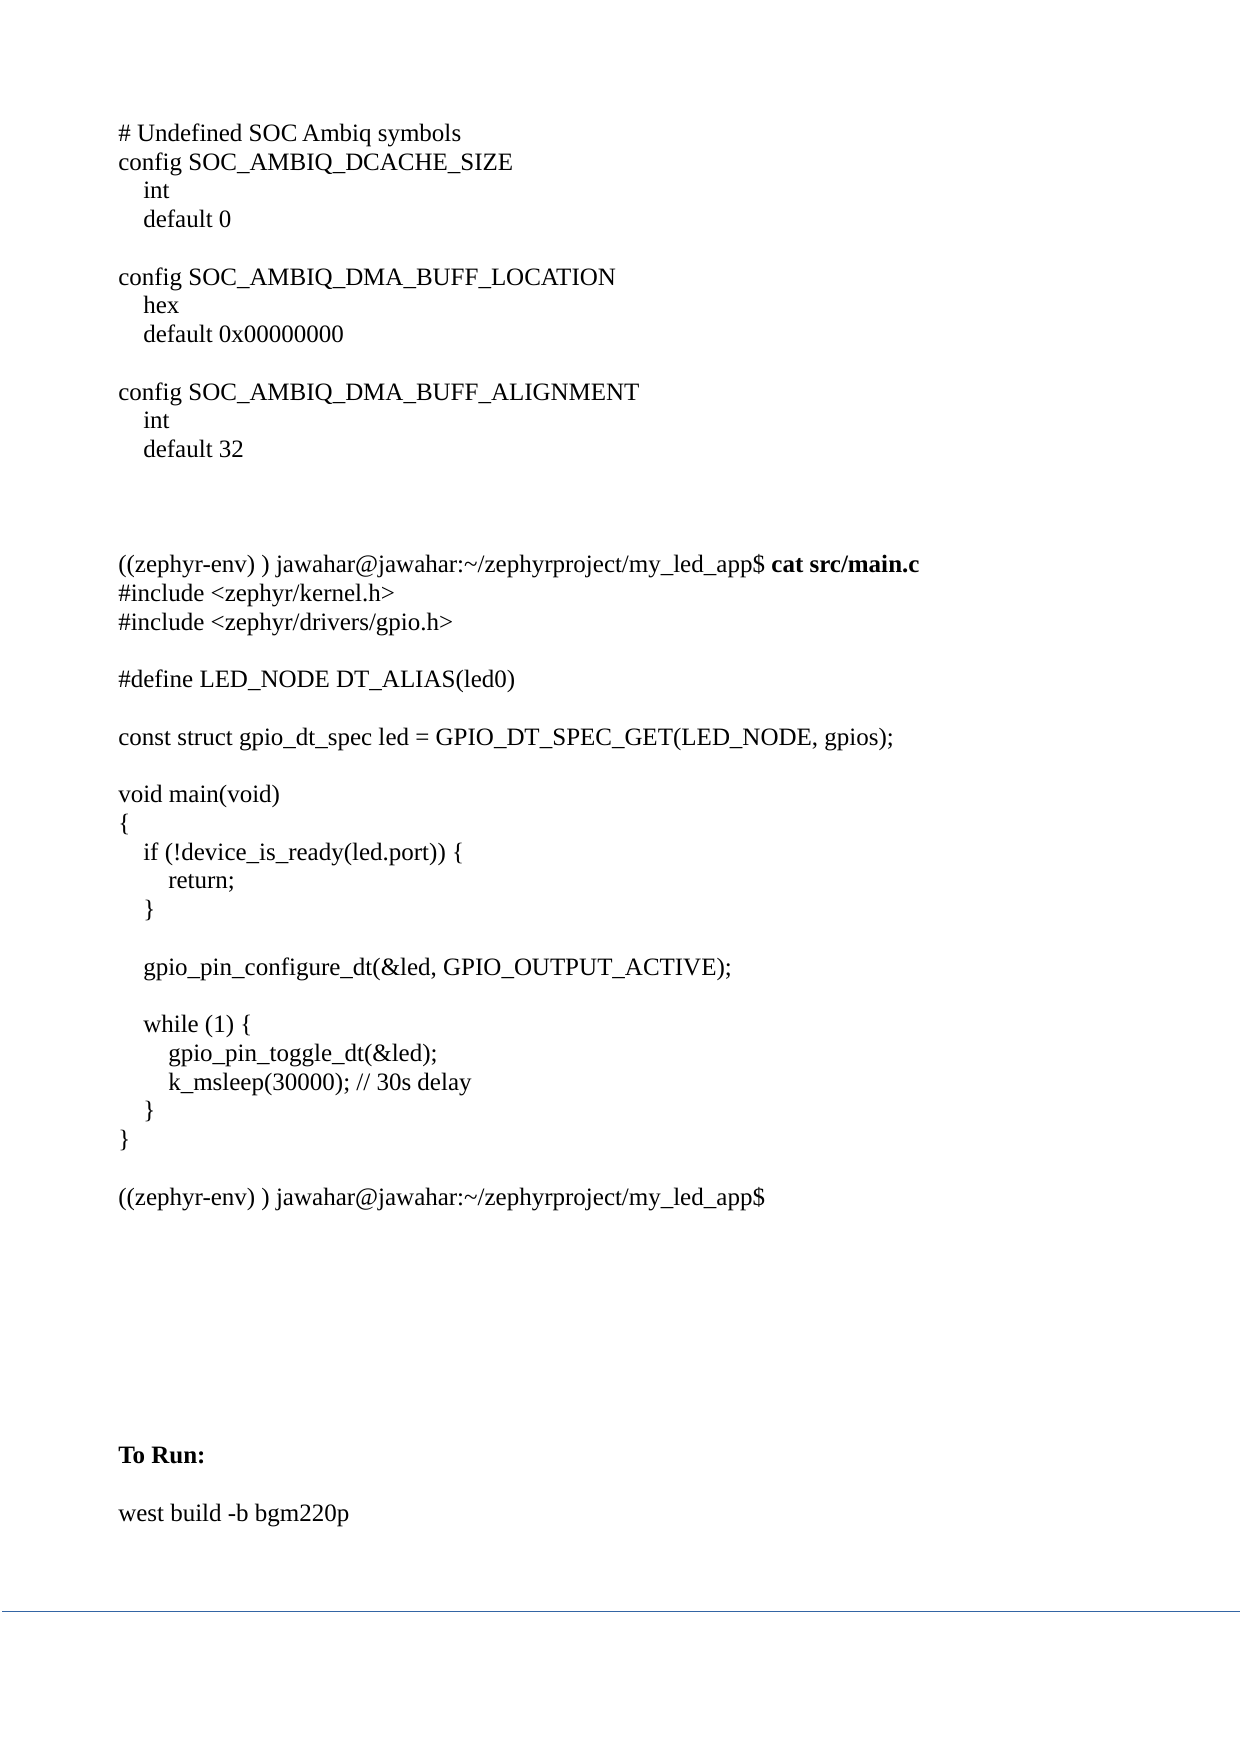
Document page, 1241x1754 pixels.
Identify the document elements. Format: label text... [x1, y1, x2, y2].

text #include <zephyr/kernel.h> [118, 578, 1122, 607]
text config SOC_AMBIQ_DCACHE_SIZE [118, 147, 1122, 176]
text ((zephyr-env) ) jawahar@jawahar:~/zephyrproject/my_led_app$ cat src/main.c [118, 549, 1122, 578]
text gpio_pin_configure_dt(&led, GPIO_OUTPUT_ACTIVE); [118, 952, 1122, 981]
text west build -b bgm220p [118, 1498, 1122, 1527]
text while (1) { [118, 1009, 1122, 1038]
text } [118, 1096, 1122, 1124]
text int [118, 176, 1122, 204]
text config SOC_AMBIQ_DMA_BUFF_ALIGNMENT [118, 377, 1122, 406]
text } [118, 1124, 1122, 1153]
text return; [118, 866, 1122, 894]
text ((zephyr-env) ) jawahar@jawahar:~/zephyrproject/my_led_app$ [118, 1182, 1122, 1211]
text int [118, 406, 1122, 434]
text const struct gpio_dt_spec led = GPIO_DT_SPEC_GET(LED_NODE, gpios); [118, 722, 1122, 751]
text config SOC_AMBIQ_DMA_BUFF_LOCATION [118, 262, 1122, 291]
text # Undefined SOC Ambiq symbols [118, 118, 1122, 147]
text default 0 [118, 204, 1122, 233]
text gpio_pin_toggle_dt(&led); [118, 1038, 1122, 1067]
text if (!device_is_ready(led.port)) { [118, 837, 1122, 866]
text void main(void) [118, 779, 1122, 808]
text default 0x00000000 [118, 319, 1122, 348]
text hex [118, 291, 1122, 319]
text To Run: [118, 1441, 1122, 1469]
text k_msleep(30000); // 30s delay [118, 1067, 1122, 1096]
text #define LED_NODE DT_ALIAS(led0) [118, 664, 1122, 693]
text #include <zephyr/drivers/gpio.h> [118, 607, 1122, 636]
text } [118, 894, 1122, 923]
text default 32 [118, 434, 1122, 463]
text { [118, 808, 1122, 837]
